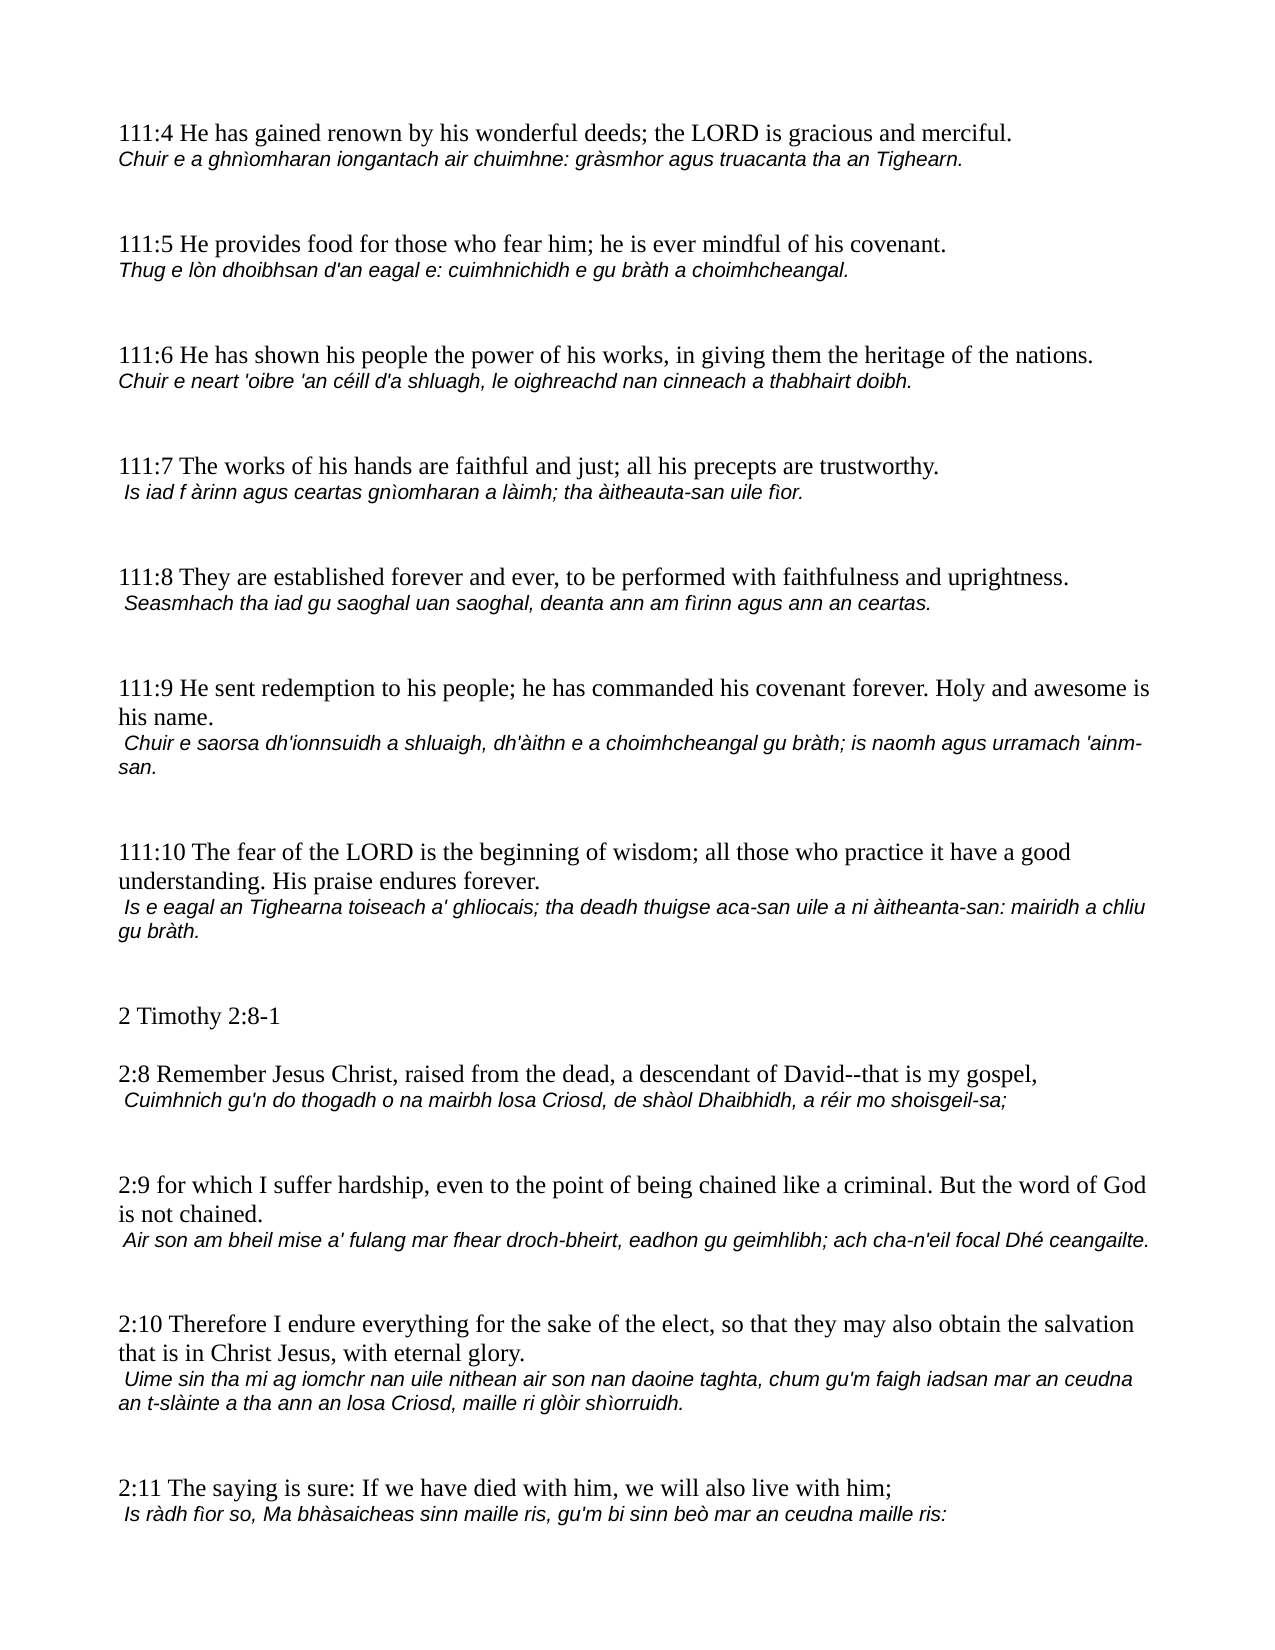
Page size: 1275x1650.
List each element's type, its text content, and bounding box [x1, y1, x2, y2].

text 2:11 The saying is sure: If we have died with him, we will also live with him; Is ràdh fìor so, Ma bhàsaicheas sinn maille ris, gu'm bi sinn beò mar an ceudna maille ris: [118, 1473, 1157, 1526]
text 111:6 He has shown his people the power of his works, in giving them the heritage of the nations. Chuir e neart 'oibre 'an céill d'a shluagh, le oighreachd nan cinneach a thabhairt doibh. [118, 340, 1157, 422]
text 2:9 for which I suffer hardship, even to the point of being chained like a criminal. But the word of God is not chained. Air son am bheil mise a' fulang mar fhear droch-bheirt, eadhon gu geimhlibh; ach cha-n'eil focal Dhé ceangailte. [118, 1170, 1157, 1280]
text 2 Timothy 2:8-1 [118, 1001, 1157, 1029]
text 111:10 The fear of the LORD is the beginning of wisdom; all those who practice it have a good understanding. His praise endures forever. Is e eagal an Tighearna toiseach a' ghliocais; tha deadh thuigse aca-san uile a ni àitheanta-san: mairidh a chliu gu bràth. [118, 837, 1157, 971]
text 2:10 Therefore I endure everything for the sake of the elect, so that they may also obtain the salvation that is in Christ Jesus, with eternal glory. Uime sin tha mi ag iomchr nan uile nithean air son nan daoine taghta, chum gu'm faigh iadsan mar an ceudna an t-slàinte a tha ann an losa Criosd, maille ri glòir shìorruidh. [118, 1309, 1157, 1444]
text 111:9 He sent redemption to his people; he has commanded his covenant forever. Holy and awesome is his name. Chuir e saorsa dh'ionnsuidh a shluaigh, dh'àithn e a choimhcheangal gu bràth; is naomh agus urramach 'ainm-san. [118, 673, 1157, 808]
text 111:7 The works of his hands are faithful and just; all his precepts are trustworthy. Is iad f àrinn agus ceartas gnìomharan a làimh; tha àitheauta-san uile fìor. [118, 451, 1157, 533]
text 111:8 They are established forever and ever, to be performed with faithfulness and uprightness. Seasmhach tha iad gu saoghal uan saoghal, deanta ann am fìrinn agus ann an ceartas. [118, 562, 1157, 644]
text 2:8 Remember Jesus Christ, raised from the dead, a descendant of David--that is my gospel, Cuimhnich gu'n do thogadh o na mairbh losa Criosd, de shàol Dhaibhidh, a réir mo shoisgeil-sa; [118, 1059, 1157, 1140]
text 111:5 He provides food for those who fear him; he is ever mindful of his covenant. Thug e lòn dhoibhsan d'an eagal e: cuimhnichidh e gu bràth a choimhcheangal. [118, 229, 1157, 311]
text 111:4 He has gained renown by his wonderful deeds; the LORD is gracious and merciful. Chuir e a ghnìomharan iongantach air chuimhne: gràsmhor agus truacanta tha an Tighearn. [118, 118, 1157, 200]
